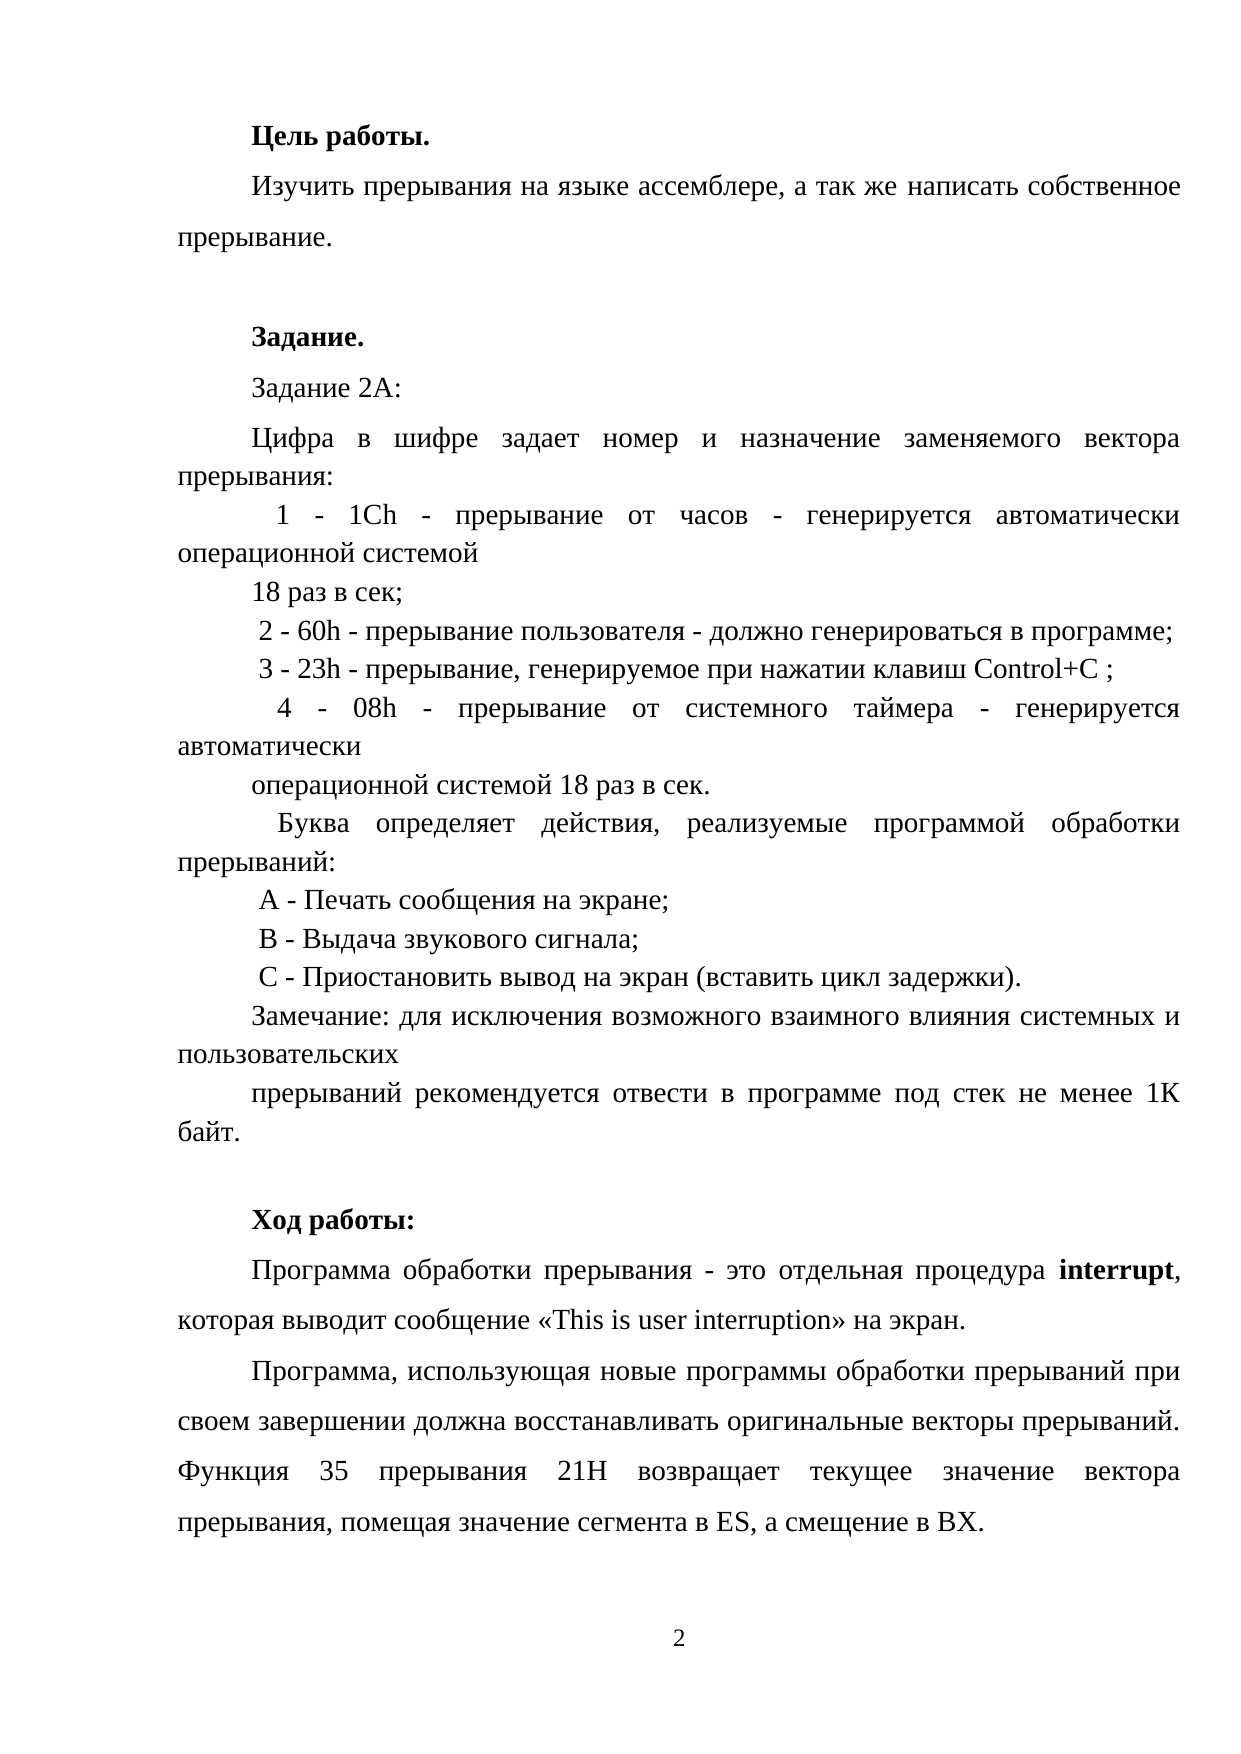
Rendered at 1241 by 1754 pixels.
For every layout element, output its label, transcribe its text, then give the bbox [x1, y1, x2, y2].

text Изучить прерывания на языке ассемблере, а так же написать собственное прерывание. [177, 168, 1181, 252]
text Замечание: для исключения возможного взаимного влияния системных и пользовательских [177, 998, 1181, 1070]
text 2 - 60h - прерывание пользователя - должно генерироваться в программе; [177, 613, 1181, 646]
text 4 - 08h - прерывание от системного таймера - генерируется автоматически [177, 690, 1181, 762]
text В - Выдача звукового сигнала; [177, 921, 1181, 954]
text Программа обработки прерывания - это отдельная процедура interrupt, которая выводит сообщение «This is user interruption» на экран. [177, 1252, 1181, 1336]
text Цифра в шифре задает номер и назначение заменяемого вектора прерывания: [177, 420, 1181, 492]
text Ход работы: [177, 1202, 1181, 1235]
text Задание 2А: [177, 370, 1181, 403]
text С - Приостановить вывод на экран (вставить цикл задержки). [177, 959, 1181, 993]
text Задание. [177, 319, 1181, 353]
text 18 раз в сек; [177, 574, 1181, 608]
text Буква определяет действия, реализуемые программой обработки прерываний: [177, 805, 1181, 877]
text А - Печать сообщения на экране; [177, 882, 1181, 916]
text 1 - 1Ch - прерывание от часов - генерируется автоматически операционной системой [177, 497, 1181, 569]
text операционной системой 18 раз в сек. [177, 767, 1181, 800]
text Цель работы. [177, 118, 1181, 152]
text 3 - 23h - прерывание, генерируемое при нажатии клавиш Control+C ; [177, 651, 1181, 685]
text Программа, использующая новые программы обработки прерываний при своем завершении должна восстанавливать оригинальные векторы прерываний. Функция 35 прерывания 21H возвращает текущее значение вектора прерывания, помещая значение сегмента в ES, а смещение в BX. [177, 1353, 1181, 1537]
text прерываний рекомендуется отвести в программе под стек не менее 1К байт. [177, 1075, 1181, 1147]
